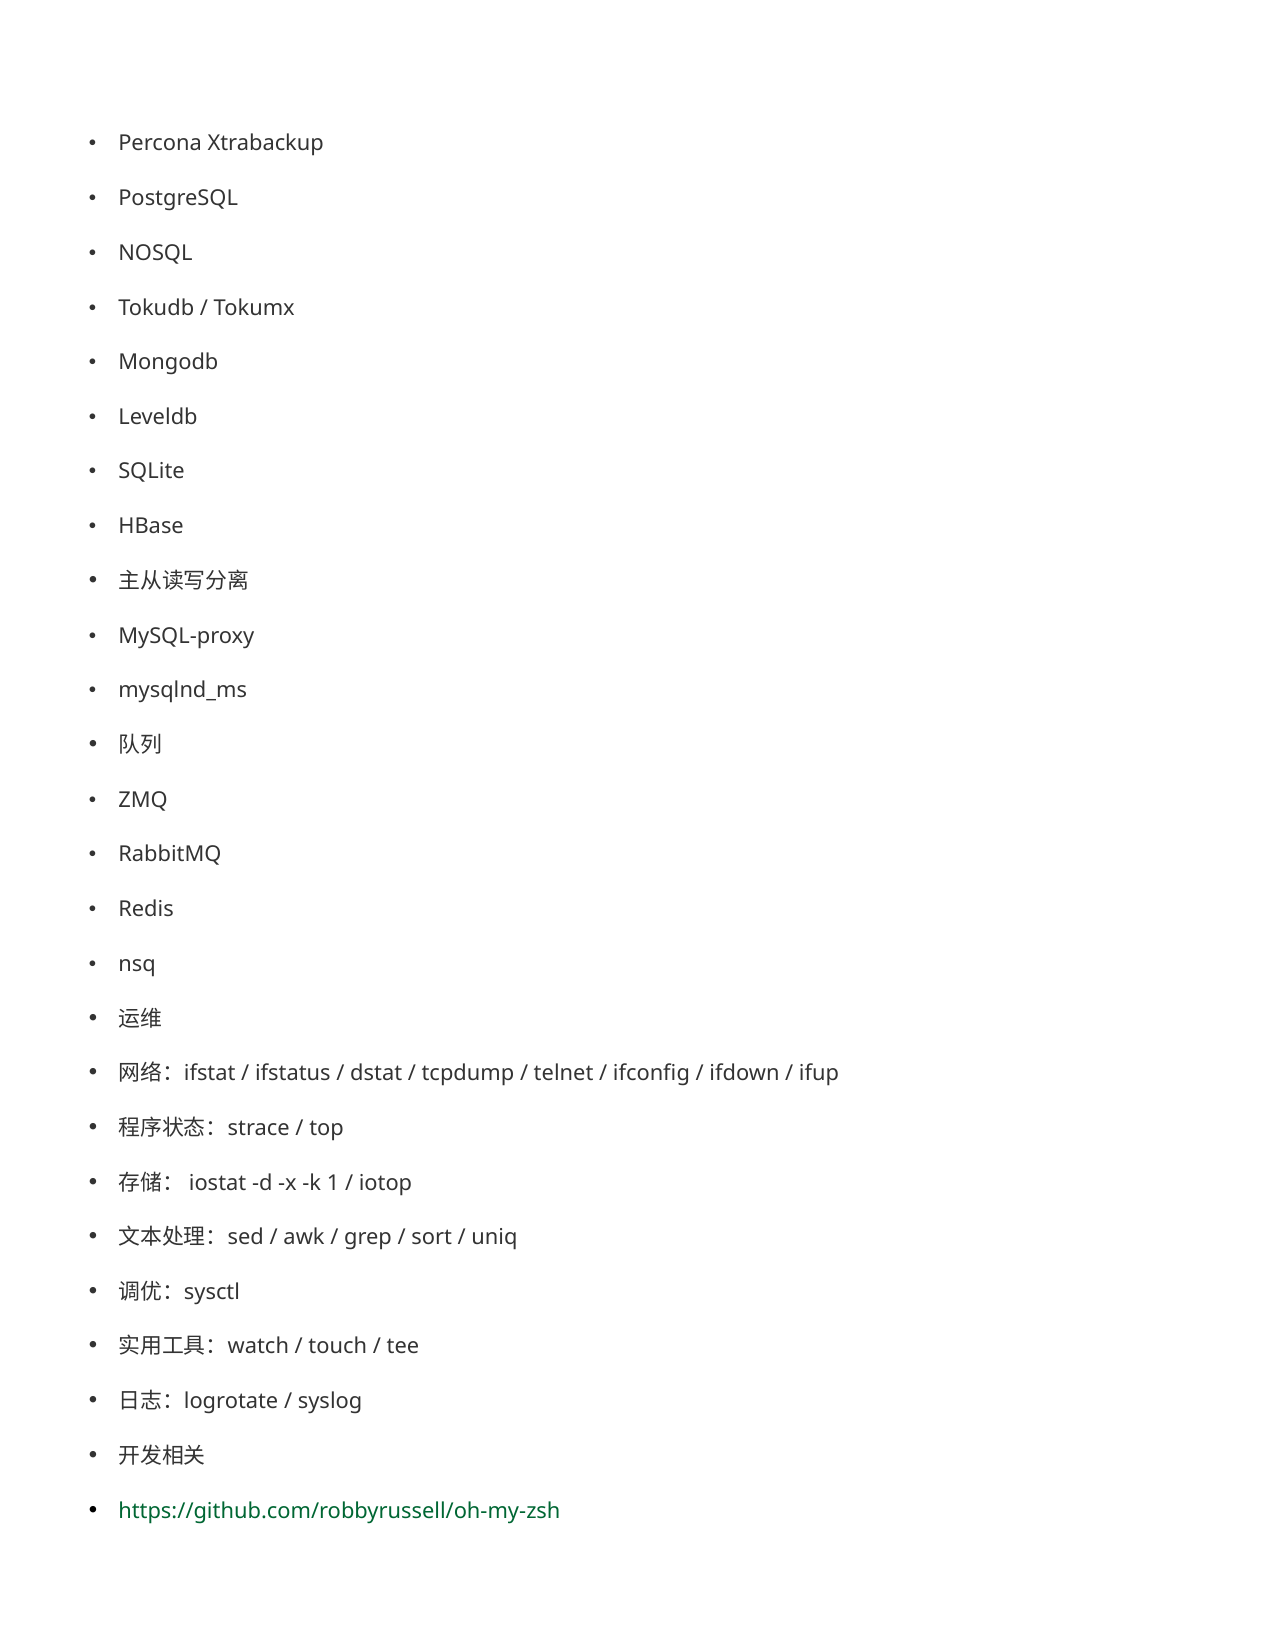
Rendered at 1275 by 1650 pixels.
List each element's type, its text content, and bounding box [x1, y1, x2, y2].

list 队列 [118, 720, 1157, 759]
list Mongodb [118, 337, 1157, 376]
list Percona Xtrabackup [118, 118, 1157, 157]
list SQLite [118, 446, 1157, 485]
list Redis [118, 884, 1157, 923]
list 网络：ifstat / ifstatus / dstat / tcpdump / telnet / ifconfig / ifdown / ifup [118, 1048, 1157, 1087]
list 运维 [118, 993, 1157, 1032]
list 程序状态：strace / top [118, 1102, 1157, 1142]
list PostgreSQL [118, 173, 1157, 212]
list mysqlnd_ms [118, 665, 1157, 704]
list nsq [118, 938, 1157, 977]
list 实用工具：watch / touch / tee [118, 1321, 1157, 1360]
list 日志：logrotate / syslog [118, 1376, 1157, 1415]
list 主从读写分离 [118, 556, 1157, 595]
list Tokudb / Tokumx [118, 282, 1157, 321]
list 开发相关 [118, 1431, 1157, 1470]
list Leveldb [118, 392, 1157, 431]
list NOSQL [118, 227, 1157, 267]
list HBase [118, 501, 1157, 540]
list ZMQ [118, 774, 1157, 813]
list https://github.com/robbyrussell/oh-my-zsh [118, 1485, 1157, 1524]
list 调优：sysctl [118, 1267, 1157, 1306]
list RabbitMQ [118, 829, 1157, 868]
list MySQL-proxy [118, 610, 1157, 649]
list 存储： iostat -d -x -k 1 / iotop [118, 1157, 1157, 1196]
list 文本处理：sed / awk / grep / sort / uniq [118, 1212, 1157, 1251]
